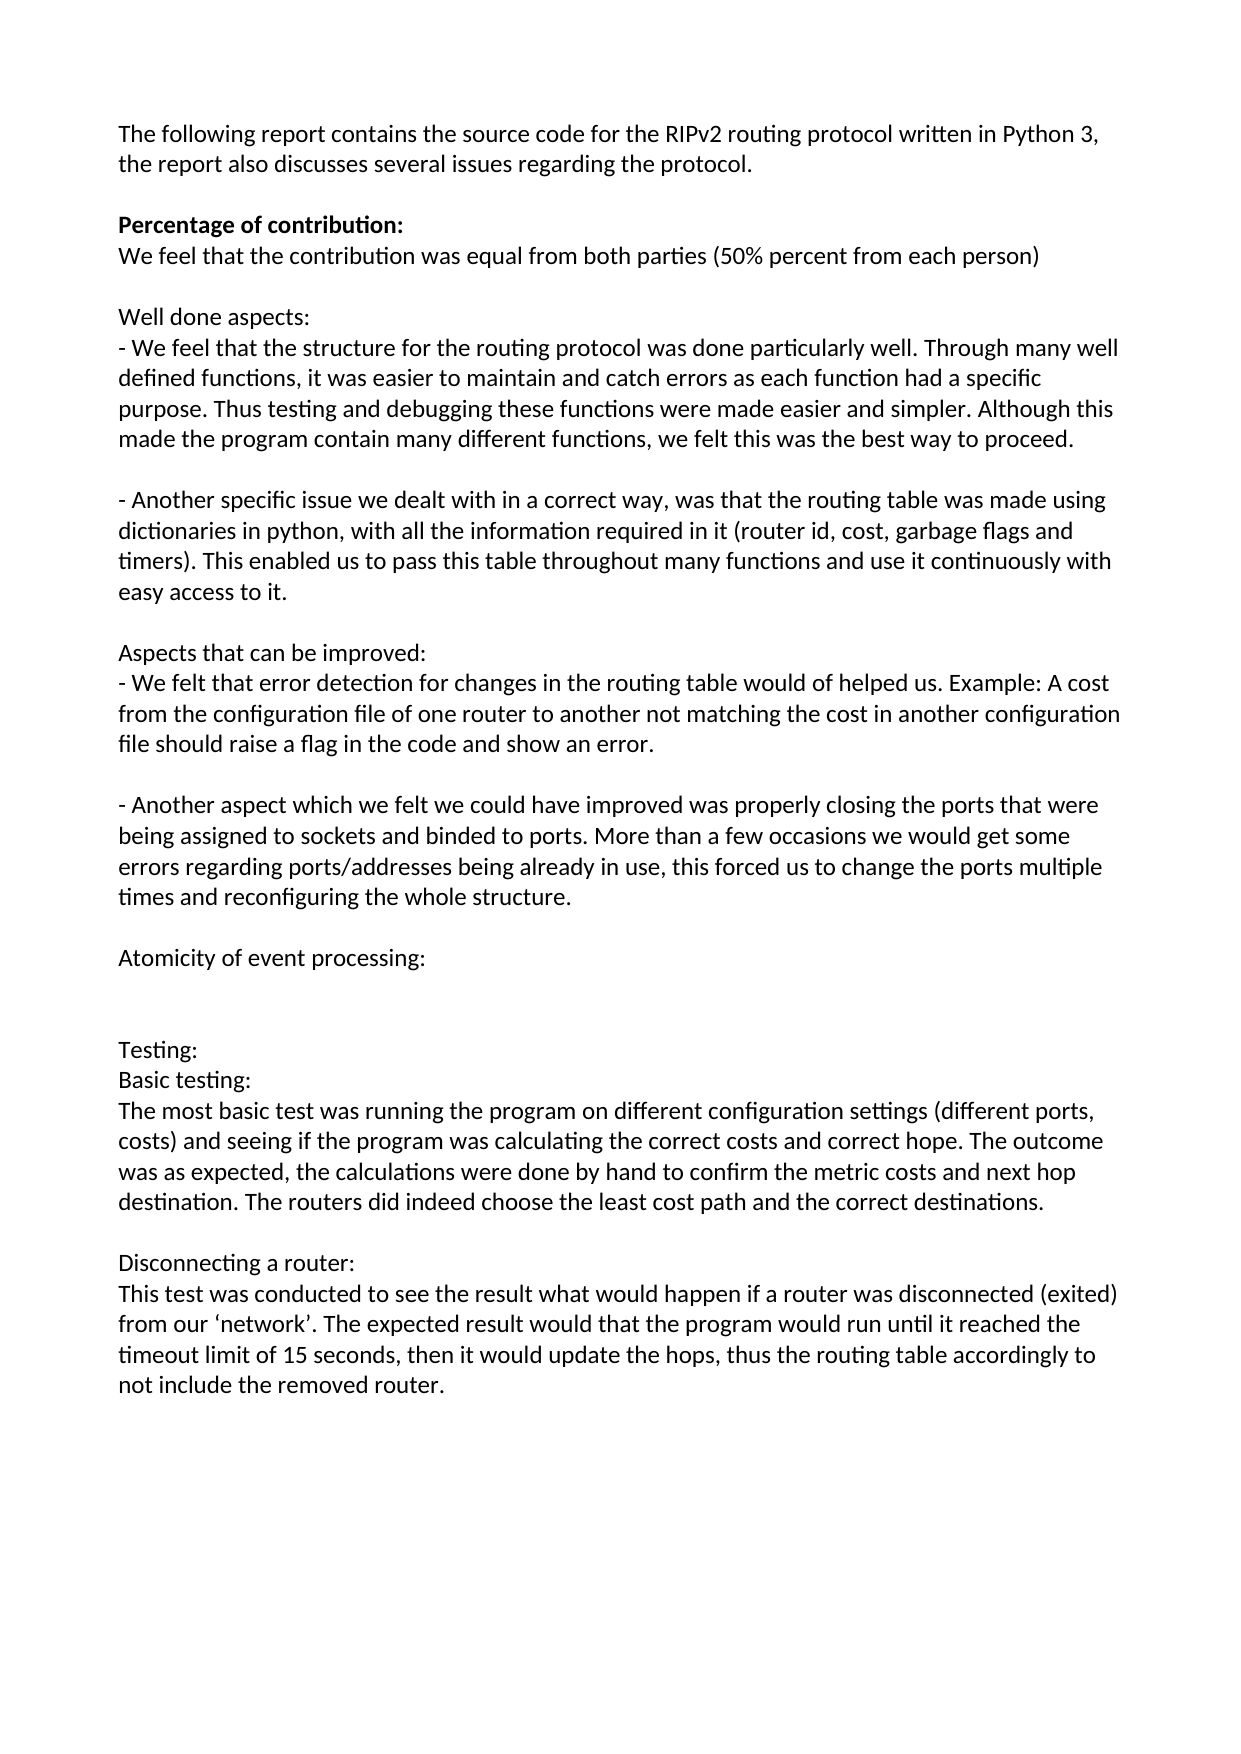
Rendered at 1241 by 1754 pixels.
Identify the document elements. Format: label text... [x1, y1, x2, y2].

text This test was conducted to see the result what would happen if a router was disconnected (exited) from our ‘network’. The expected result would that the program would run until it reached the timeout limit of 15 seconds, then it would update the hops, thus the routing table accordingly to not include the removed router. [118, 1278, 1122, 1400]
text - We feel that the structure for the routing protocol was done particularly well. Through many well defined functions, it was easier to maintain and catch errors as each function had a specific purpose. Thus testing and debugging these functions were made easier and simpler. Although this made the program contain many different functions, we felt this was the best way to proceed. [118, 332, 1122, 454]
text Well done aspects: [118, 301, 1122, 332]
text The following report contains the source code for the RIPv2 routing protocol written in Python 3, the report also discusses several issues regarding the protocol. [118, 118, 1122, 179]
text - Another aspect which we felt we could have improved was properly closing the ports that were being assigned to sockets and binded to ports. More than a few occasions we would get some errors regarding ports/addresses being already in use, this forced us to change the ports multiple times and reconfiguring the whole structure. [118, 789, 1122, 912]
text Testing: [118, 1034, 1122, 1064]
text The most basic test was running the program on different configuration settings (different ports, costs) and seeing if the program was calculating the correct costs and correct hope. The outcome was as expected, the calculations were done by hand to confirm the metric costs and next hop destination. The routers did indeed choose the least cost path and the correct destinations. [118, 1095, 1122, 1217]
text Aspects that can be improved: [118, 637, 1122, 667]
text We feel that the contribution was equal from both parties (50% percent from each person) [118, 240, 1122, 271]
text - Another specific issue we dealt with in a correct way, was that the routing table was made using dictionaries in python, with all the information required in it (router id, cost, garbage flags and timers). This enabled us to pass this table throughout many functions and use it continuously with easy access to it. [118, 484, 1122, 606]
text Basic testing: [118, 1064, 1122, 1095]
text Disconnecting a router: [118, 1247, 1122, 1278]
text Percentage of contribution: [118, 210, 1122, 240]
text Atomicity of event processing: [118, 942, 1122, 973]
text - We felt that error detection for changes in the routing table would of helped us. Example: A cost from the configuration file of one router to another not matching the cost in another configuration file should raise a flag in the code and show an error. [118, 667, 1122, 759]
